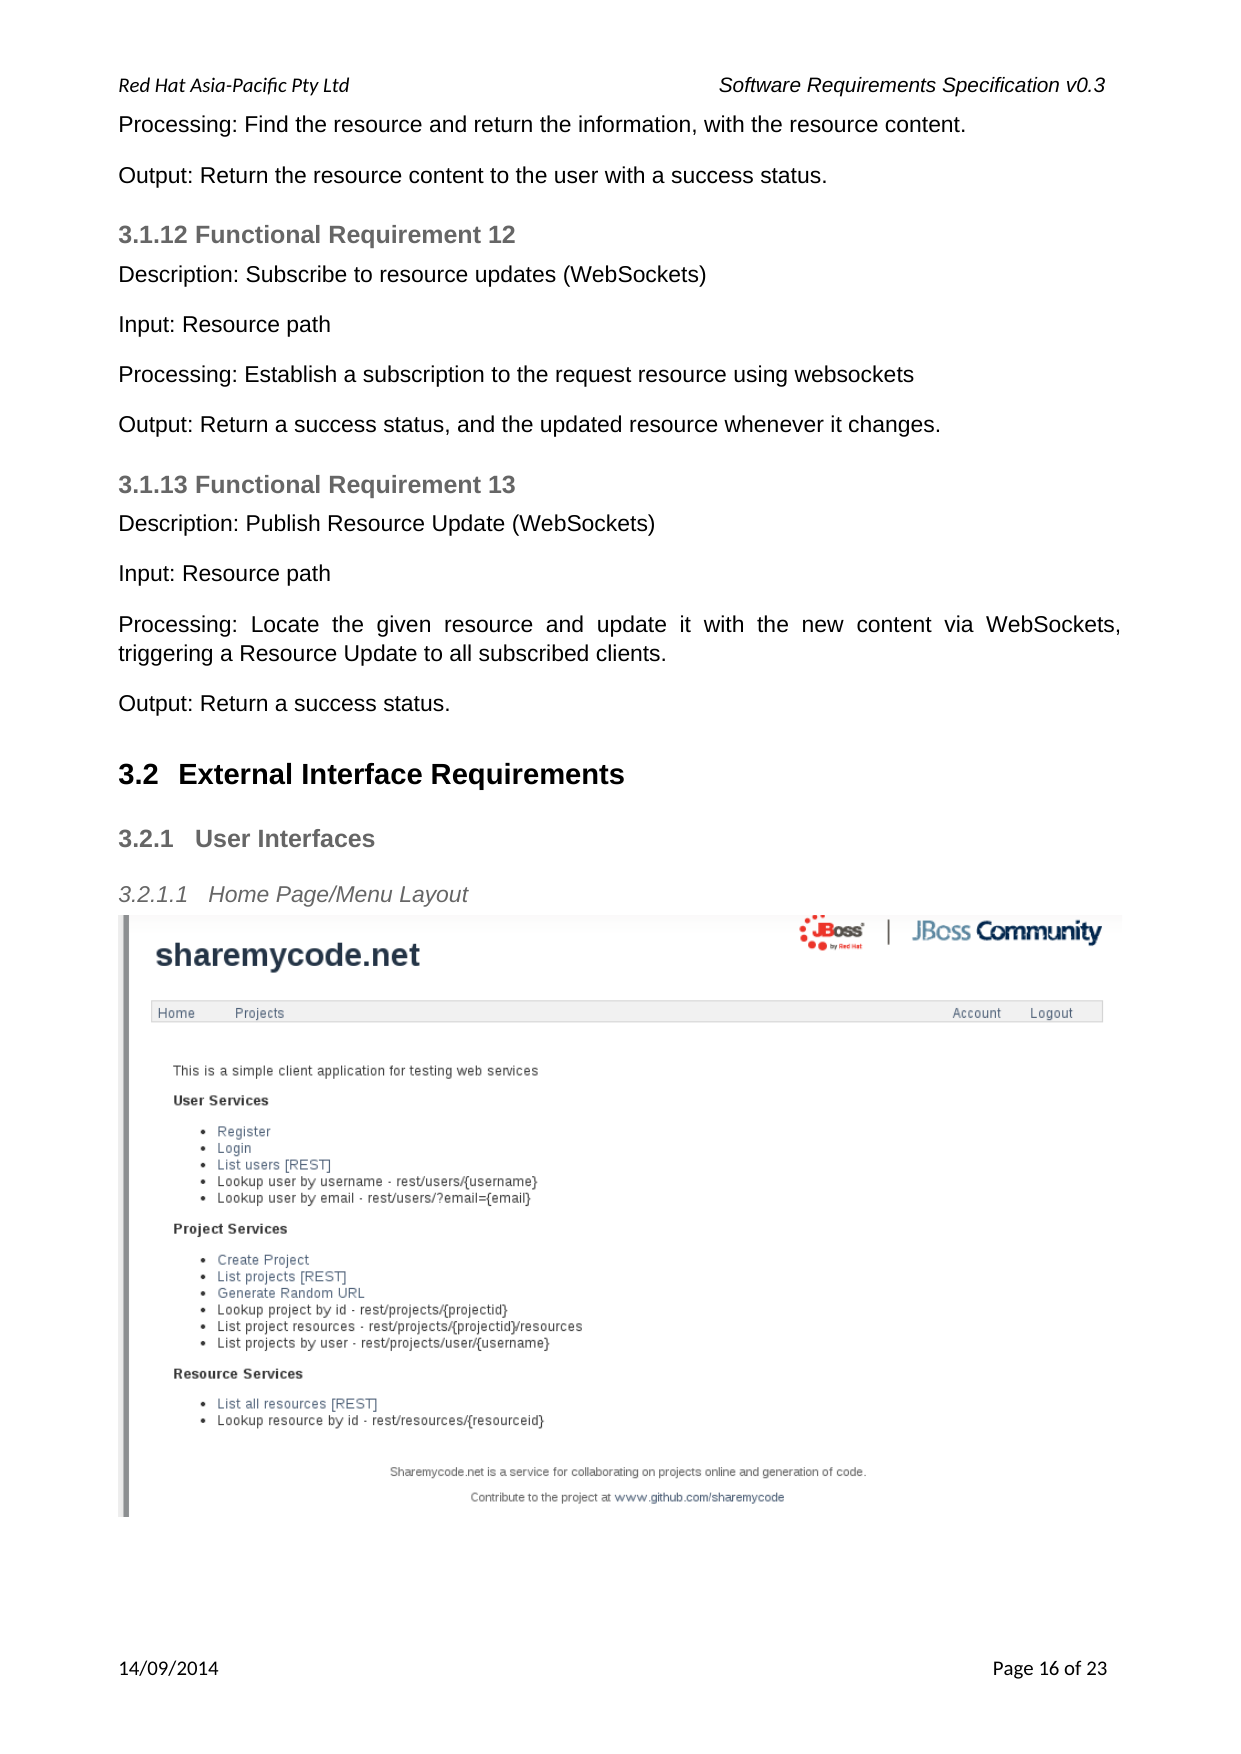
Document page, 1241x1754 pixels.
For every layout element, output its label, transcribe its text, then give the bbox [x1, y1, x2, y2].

text Output: Return a success status. [118, 691, 1122, 717]
subtitle Home Page/Menu Layout [118, 881, 1122, 907]
picture [118, 915, 1123, 1517]
text Input: Resource path [118, 561, 1122, 587]
text Processing: Find the resource and return the information, with the resource content. [118, 112, 1122, 138]
subtitle Functional Requirement 12 [118, 221, 1122, 249]
text Description: Publish Resource Update (WebSockets) [118, 511, 1122, 537]
text Input: Resource path [118, 312, 1122, 337]
subtitle Functional Requirement 13 [118, 471, 1122, 498]
text Output: Return a success status, and the updated resource whenever it changes. [118, 412, 1122, 438]
text Processing: Establish a subscription to the request resource using websockets [118, 362, 1122, 387]
text Output: Return the resource content to the user with a success status. [118, 162, 1122, 188]
text Description: Subscribe to resource updates (WebSockets) [118, 261, 1122, 287]
subtitle External Interface Requirements [118, 758, 1122, 790]
subtitle User Interfaces [118, 824, 1122, 852]
text Processing: Locate the given resource and update it with the new content via WebSockets, triggering a Resource Update to all subscribed clients. [118, 611, 1122, 666]
